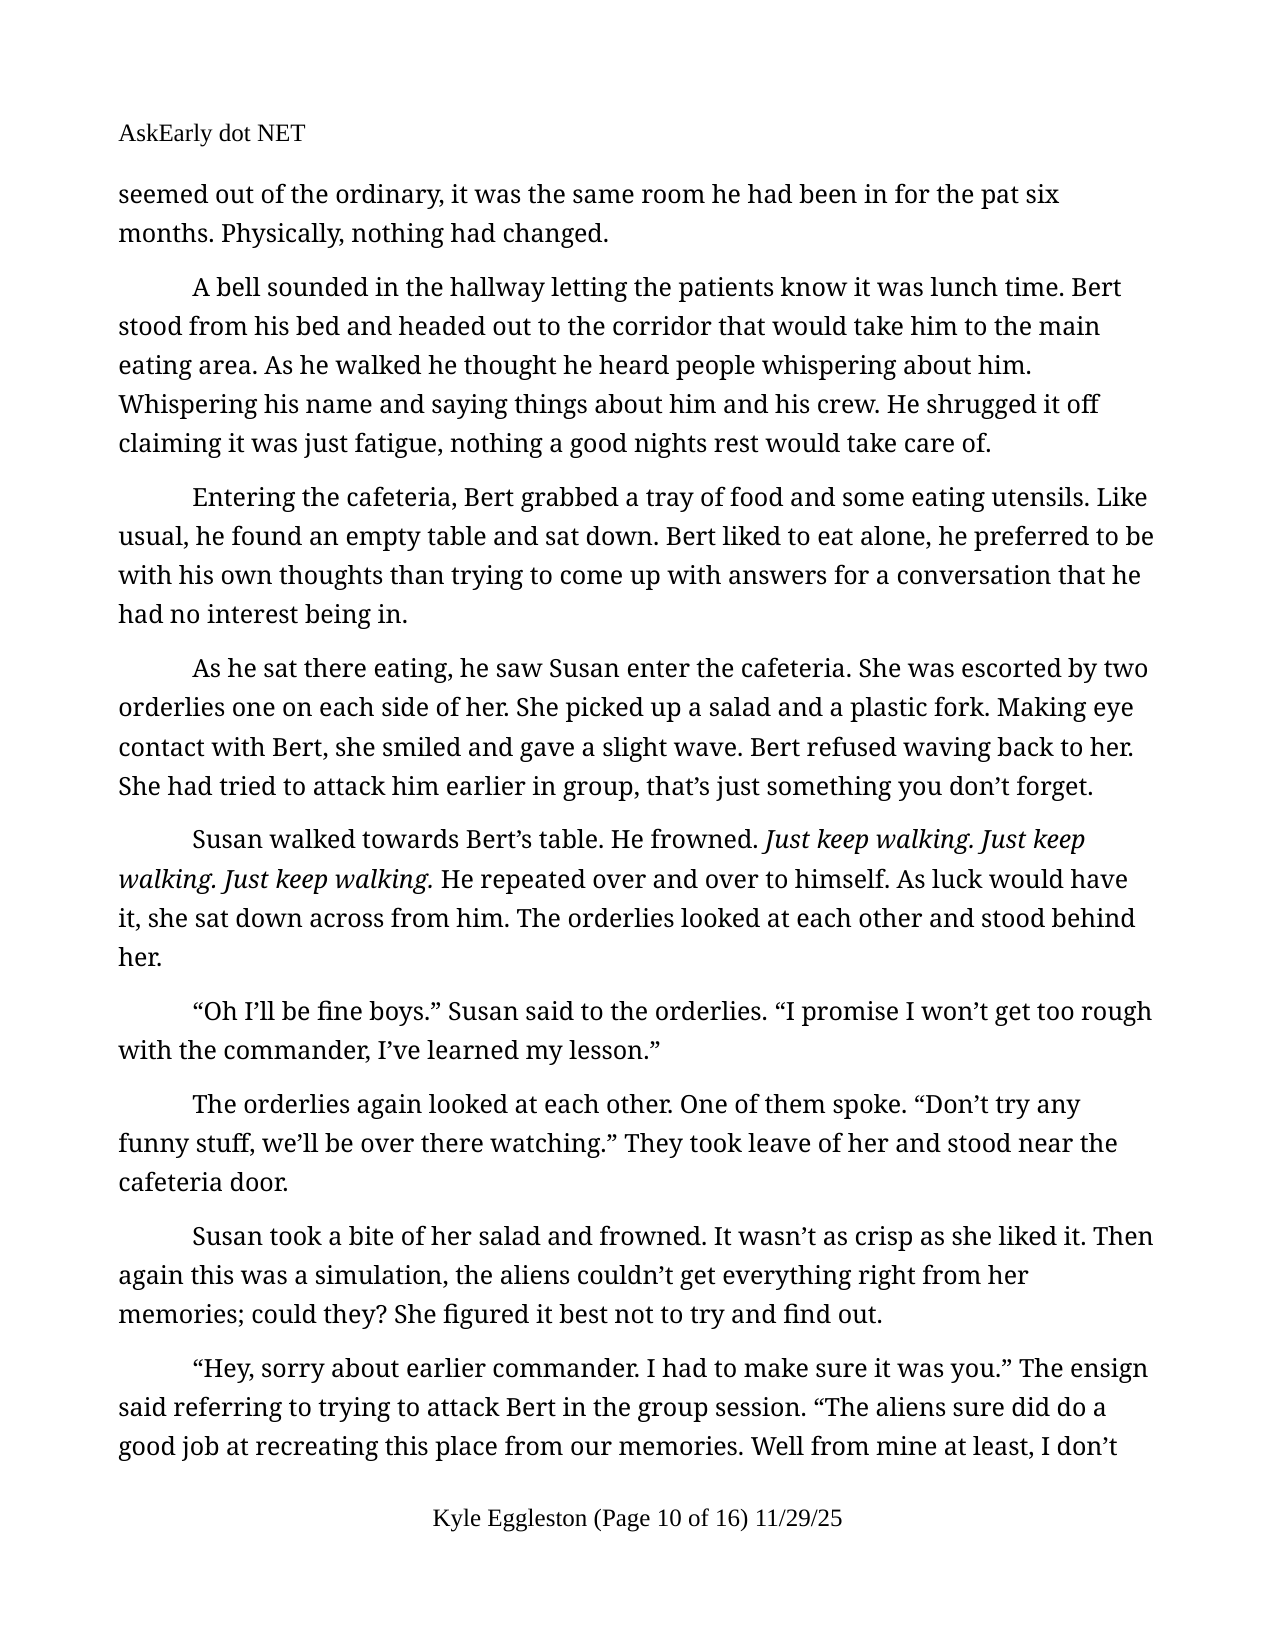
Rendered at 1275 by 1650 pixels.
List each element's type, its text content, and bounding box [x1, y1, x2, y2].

text Susan walked towards Bert’s table. He frowned. Just keep walking. Just keep walking. Just keep walking. He repeated over and over to himself. As luck would have it, she sat down across from him. The orderlies looked at each other and stood behind her. [118, 822, 1157, 974]
text Entering the cafeteria, Bert grabbed a tray of food and some eating utensils. Like usual, he found an empty table and sat down. Bert liked to eat alone, he preferred to be with his own thoughts than trying to come up with answers for a conversation that he had no interest being in. [118, 480, 1157, 631]
text “Hey, sorry about earlier commander. I had to make sure it was you.” The ensign said referring to trying to attack Bert in the group session. “The aliens sure did do a good job at recreating this place from our memories. Well from mine at least, I don’t [118, 1351, 1157, 1463]
text As he sat there eating, he saw Susan enter the cafeteria. She was escorted by two orderlies one on each side of her. She picked up a salad and a plastic fork. Making eye contact with Bert, she smiled and gave a slight wave. Bert refused waving back to her. She had tried to attack him earlier in group, that’s just something you don’t forget. [118, 651, 1157, 802]
text “Oh I’ll be fine boys.” Susan said to the orderlies. “I promise I won’t get too rough with the commander, I’ve learned my lesson.” [118, 993, 1157, 1067]
text seemed out of the ordinary, it was the same room he had been in for the pat six months. Physically, nothing had changed. [118, 176, 1157, 249]
text A bell sounded in the hallway letting the patients know it was lunch time. Bert stood from his bed and headed out to the corridor that would take him to the main eating area. As he walked he thought he heard people whispering about him. Whispering his name and saying things about him and his crew. He shrugged it off claiming it was just fatigue, nothing a good nights rest would take care of. [118, 269, 1157, 460]
text The orderlies again looked at each other. One of them spoke. “Don’t try any funny stuff, we’ll be over there watching.” They took leave of her and stood near the cafeteria door. [118, 1086, 1157, 1199]
text Susan took a bite of her salad and frowned. It wasn’t as crisp as she liked it. Then again this was a simulation, the aliens couldn’t get everything right from her memories; could they? She figured it best not to try and find out. [118, 1218, 1157, 1331]
